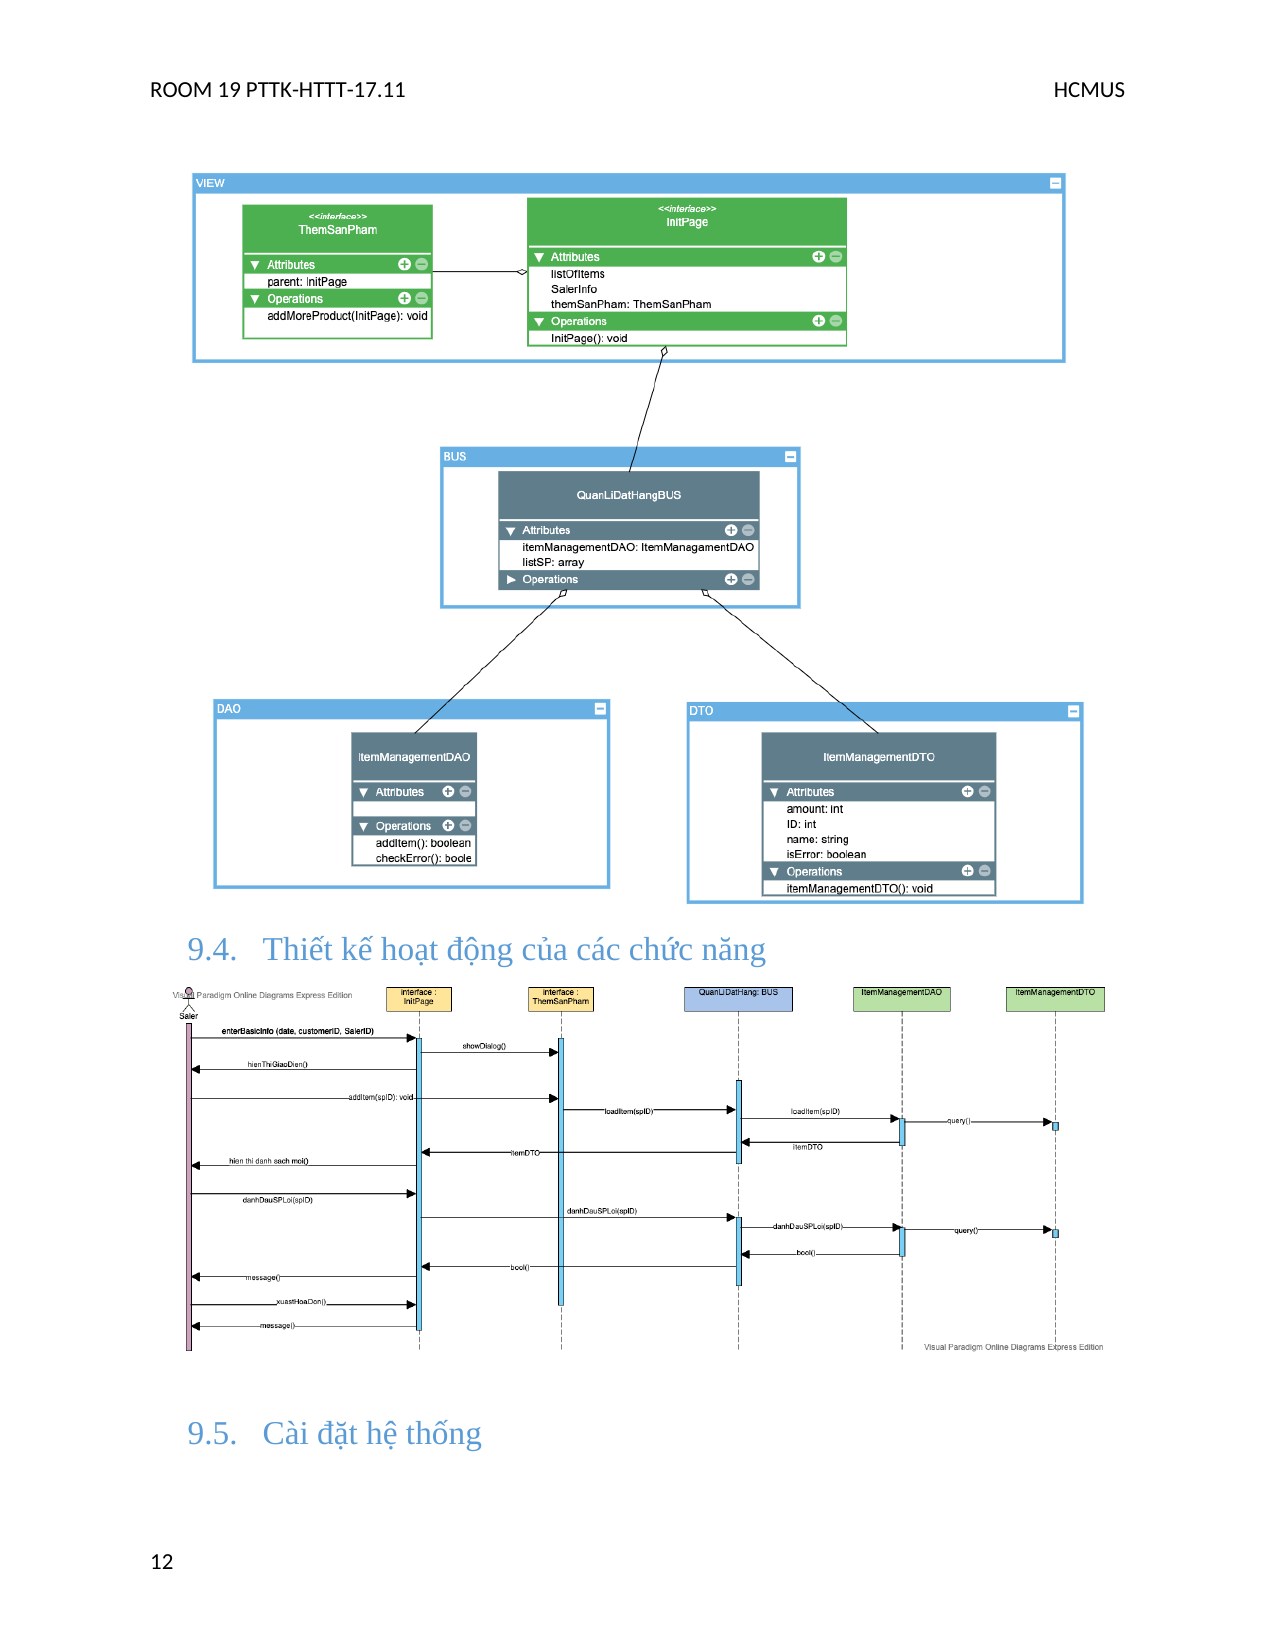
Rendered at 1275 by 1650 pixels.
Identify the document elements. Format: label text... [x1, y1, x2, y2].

picture [168, 987, 1107, 1353]
picture [168, 150, 1107, 927]
subtitle Thiết kế hoạt động của các chức năng [187, 150, 1125, 968]
subtitle Cài đặt hệ thống [187, 1413, 1125, 1451]
